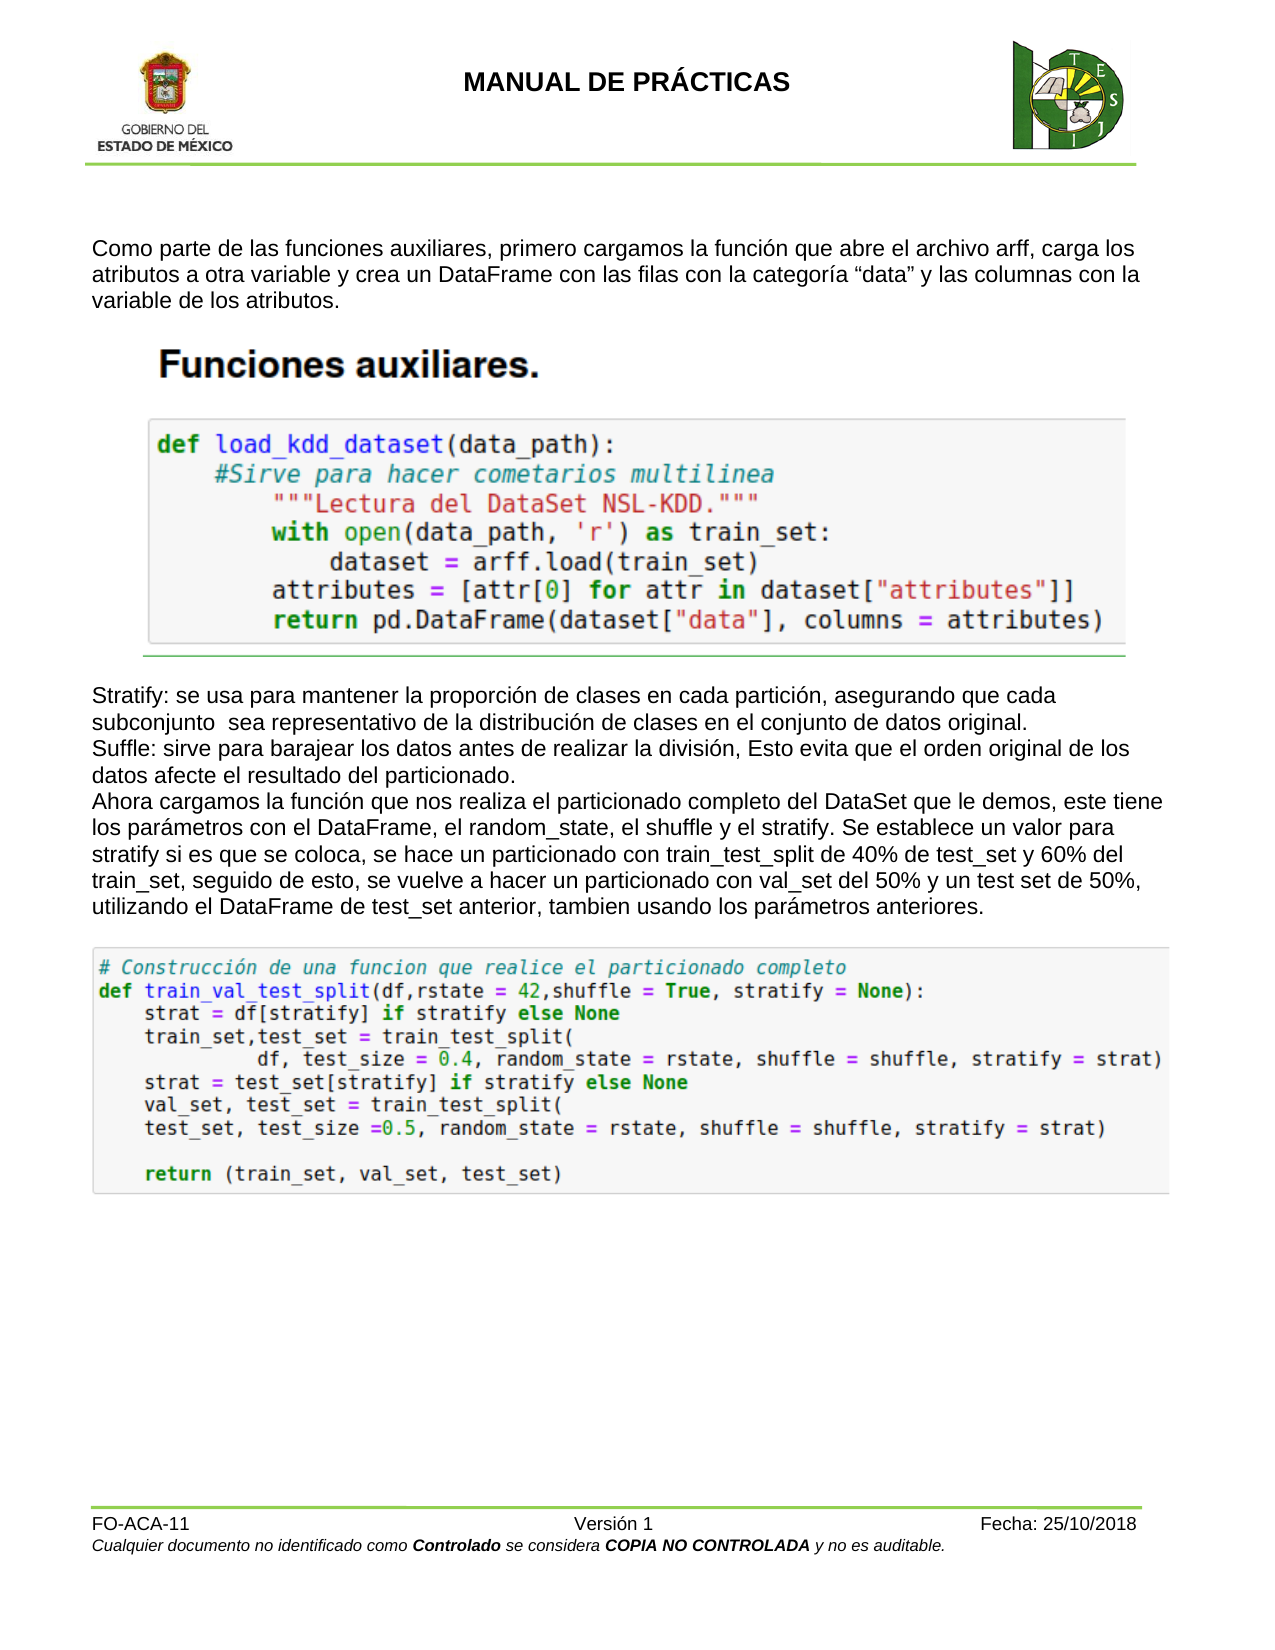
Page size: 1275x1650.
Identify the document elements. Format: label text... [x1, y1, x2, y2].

text Stratify: se usa para mantener la proporción de clases en cada partición, asegurando que cada subconjunto sea representativo de la distribución de clases en el conjunto de datos original. Suffle: sirve para barajear los datos antes de realizar la división, Esto evita que el orden original de los datos afecte el resultado del particionado. [92, 682, 1177, 788]
picture [1012, 40, 1130, 156]
picture [84, 941, 1170, 1198]
text Como parte de las funciones auxiliares, primero cargamos la función que abre el archivo arff, carga los atributos a otra variable y crea un DataFrame con las filas con la categoría “data” y las columnas con la variable de los atributos. [92, 235, 1177, 682]
picture [142, 323, 1126, 657]
text Ahora cargamos la función que nos realiza el particionado completo del DataSet que le demos, este tiene los parámetros con el DataFrame, el random_state, el shuffle y el stratify. Se establece un valor para stratify si es que se coloca, se hace un particionado con train_test_split de 40% de test_set y 60% del train_set, seguido de esto, se vuelve a hacer un particionado con val_set del 50% y un test set de 50%, utilizando el DataFrame de test_set anterior, tambien usando los parámetros anteriores. [92, 788, 1177, 1224]
picture [89, 41, 235, 160]
